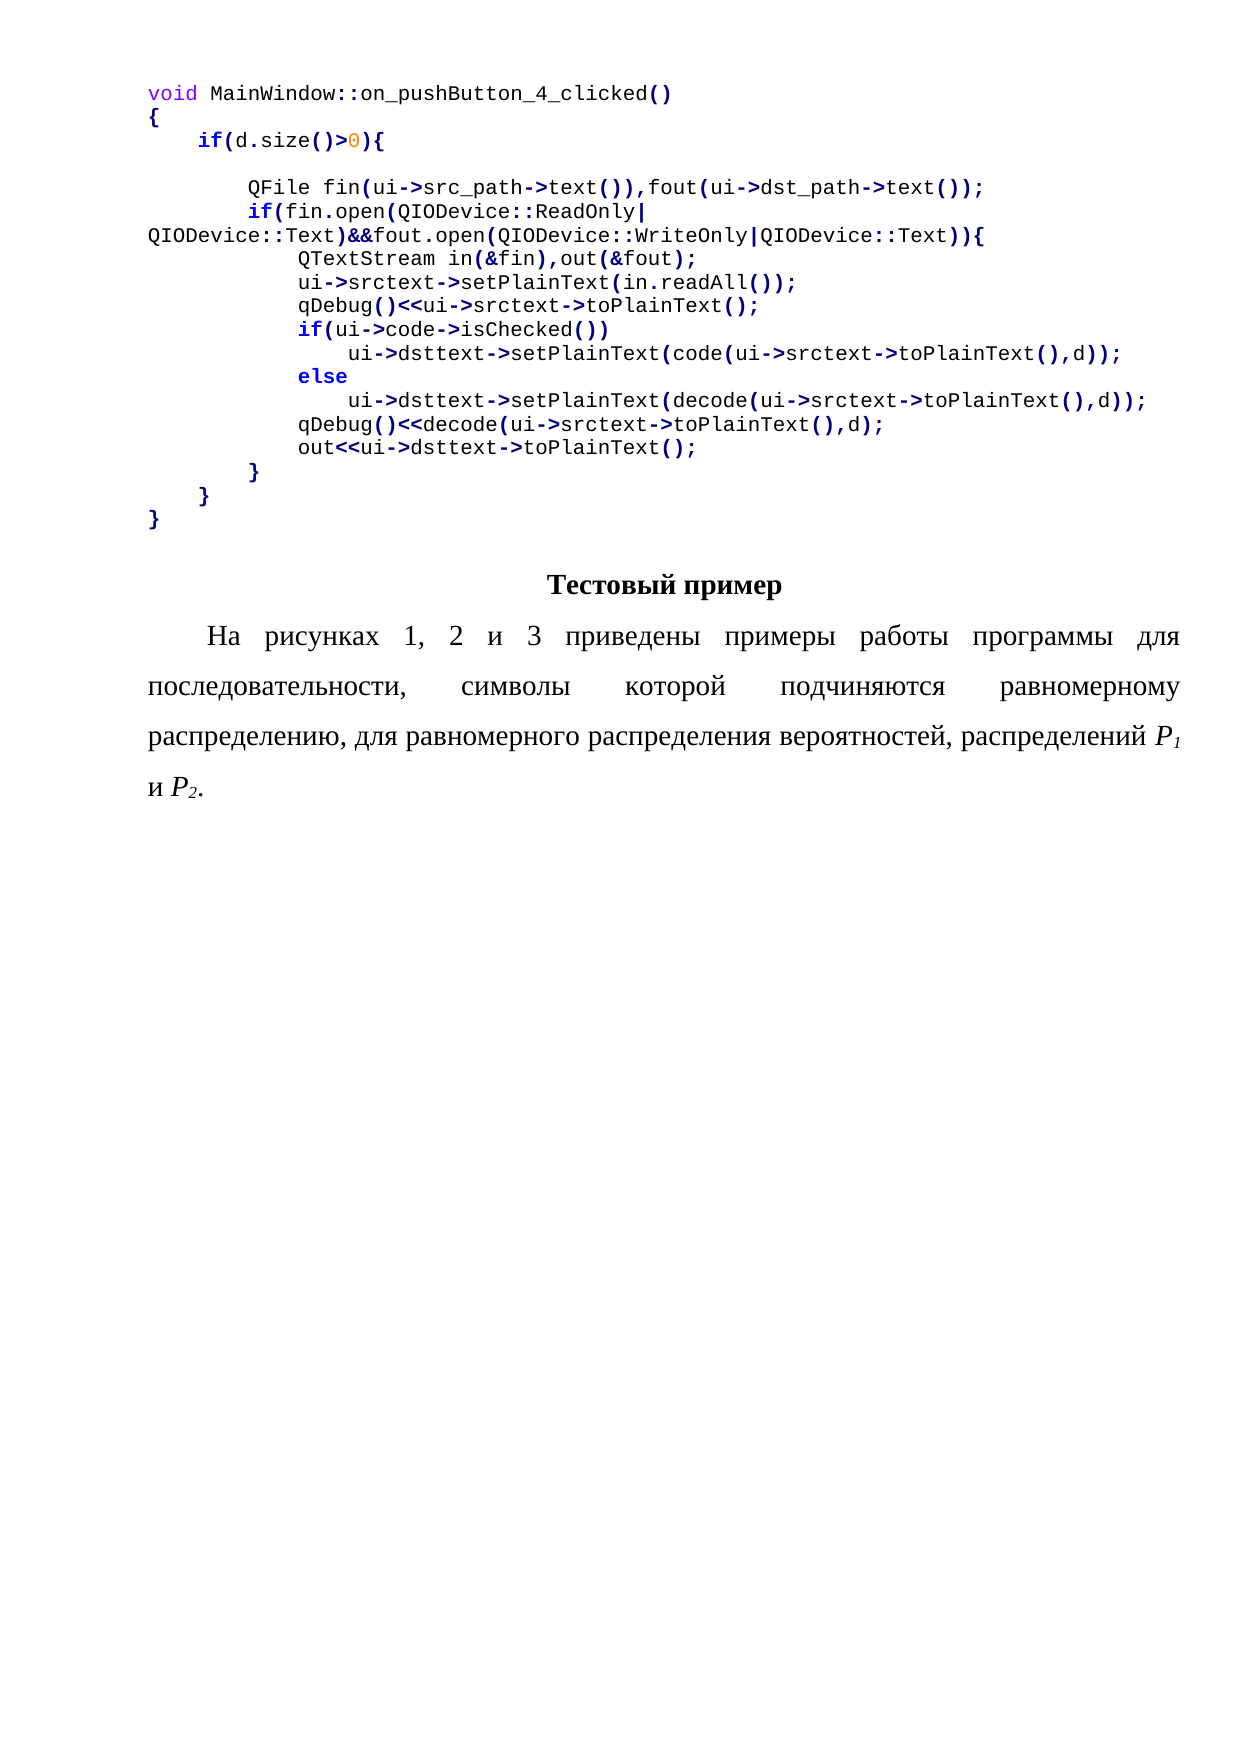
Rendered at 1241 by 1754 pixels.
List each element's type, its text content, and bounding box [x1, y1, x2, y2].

text ui->dsttext->setPlainText(decode(ui->srctext->toPlainText(),d)); [148, 390, 1181, 414]
text { [148, 106, 1181, 130]
text void MainWindow::on_pushButton_4_clicked() [148, 83, 1181, 106]
text QFile fin(ui->src_path->text()),fout(ui->dst_path->text()); [148, 177, 1181, 201]
text } [148, 485, 1181, 508]
text qDebug()<<ui->srctext->toPlainText(); [148, 296, 1181, 319]
text ui->srctext->setPlainText(in.readAll()); [148, 272, 1181, 296]
text } [148, 508, 1181, 532]
text } [148, 461, 1181, 485]
text if(ui->code->isChecked()) [148, 319, 1181, 343]
text qDebug()<<decode(ui->srctext->toPlainText(),d); [148, 414, 1181, 437]
text else [148, 366, 1181, 390]
text Тестовый пример [148, 567, 1181, 601]
text На рисунках 1, 2 и 3 приведены примеры работы программы для последовательности, символы которой подчиняются равномерному распределению, для равномерного распределения вероятностей, распределений P1 и P2. [148, 618, 1181, 802]
text out<<ui->dsttext->toPlainText(); [148, 437, 1181, 461]
text ui->dsttext->setPlainText(code(ui->srctext->toPlainText(),d)); [148, 343, 1181, 366]
text if(d.size()>0){ [148, 130, 1181, 154]
text if(fin.open(QIODevice::ReadOnly|QIODevice::Text)&&fout.open(QIODevice::WriteOnly|QIODevice::Text)){ [148, 201, 1181, 248]
text QTextStream in(&fin),out(&fout); [148, 248, 1181, 272]
